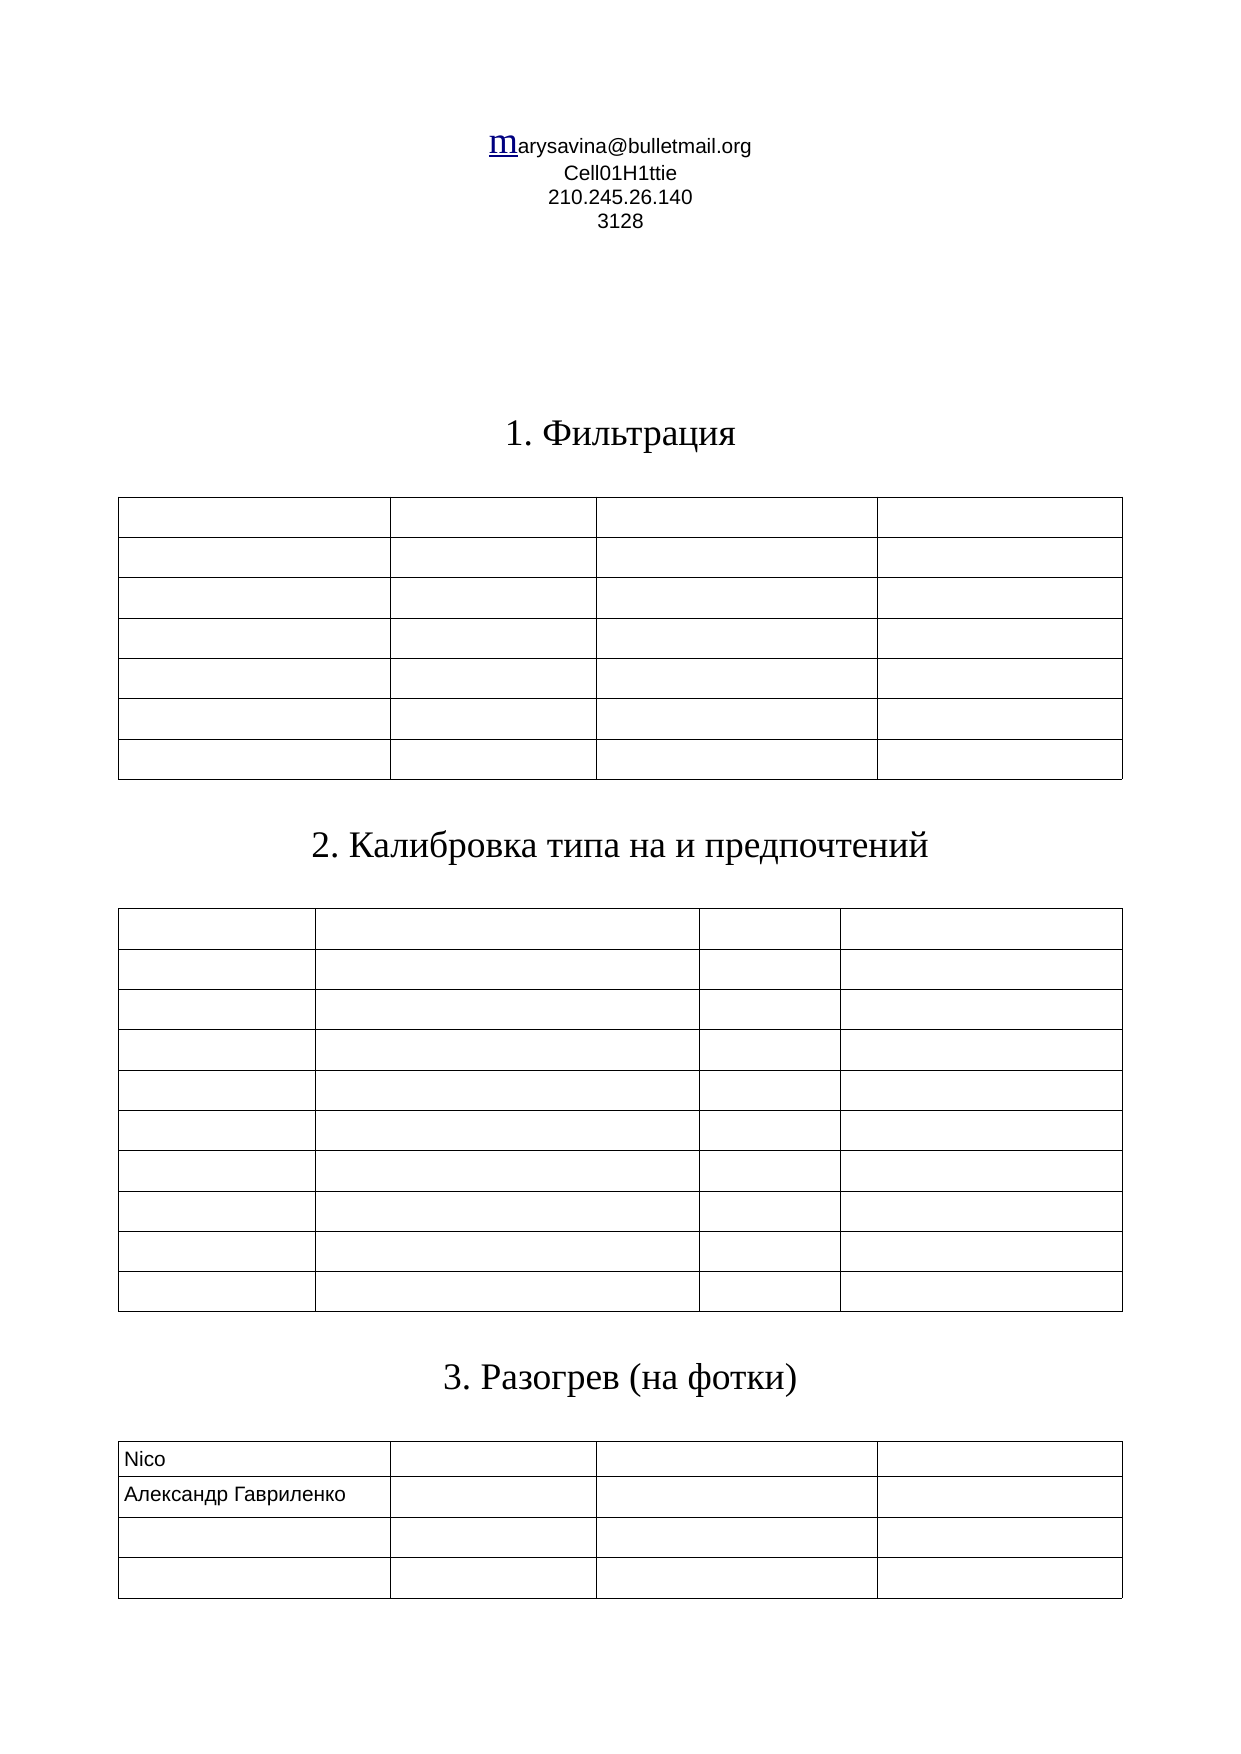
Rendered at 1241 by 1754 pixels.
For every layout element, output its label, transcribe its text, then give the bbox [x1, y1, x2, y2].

table_header [878, 498, 1122, 537]
table_cell [878, 659, 1122, 698]
text Cell01H1ttie [118, 161, 1122, 185]
table_cell [119, 659, 390, 698]
table_cell [316, 990, 699, 1029]
table_cell [119, 1518, 390, 1557]
table_cell [119, 950, 315, 989]
table_cell [391, 1477, 596, 1517]
table_cell [878, 1558, 1122, 1597]
table_cell [700, 1232, 840, 1271]
table_cell [119, 1071, 315, 1110]
table_header [119, 909, 315, 949]
table_header [391, 1442, 596, 1476]
table_cell [391, 659, 596, 698]
table_cell [119, 619, 390, 658]
table_cell [316, 1111, 699, 1150]
table_header [878, 1442, 1122, 1476]
table_cell [878, 1518, 1122, 1557]
table_cell Александр Гавриленко [119, 1477, 390, 1517]
table_cell [119, 578, 390, 618]
table_cell [841, 1192, 1122, 1231]
table_cell [700, 990, 840, 1029]
text 1. Фильтрация [118, 410, 1122, 453]
table_cell [119, 1232, 315, 1271]
table_cell [597, 659, 877, 698]
table_cell [119, 1558, 390, 1597]
table_cell [841, 1071, 1122, 1110]
table_cell [119, 740, 390, 779]
table_cell [391, 699, 596, 738]
table_cell [119, 1192, 315, 1231]
table_header [316, 909, 699, 949]
table_header [597, 1442, 877, 1476]
table_header Nico [119, 1442, 390, 1476]
table_cell [700, 1272, 840, 1311]
table_cell [878, 619, 1122, 658]
table_header [119, 498, 390, 537]
table_cell [841, 990, 1122, 1029]
table_header [700, 909, 840, 949]
table_cell [878, 578, 1122, 618]
table_cell [316, 1071, 699, 1110]
table_cell [841, 1030, 1122, 1069]
table_cell [597, 740, 877, 779]
table_cell [391, 619, 596, 658]
table_cell [119, 1111, 315, 1150]
table_cell [119, 1030, 315, 1069]
table_cell [597, 1558, 877, 1597]
table_cell [700, 1151, 840, 1191]
table_cell [119, 699, 390, 738]
table_cell [878, 1477, 1122, 1517]
table_cell [119, 538, 390, 577]
table_cell [841, 1111, 1122, 1150]
table_cell [391, 1558, 596, 1597]
table_cell [878, 538, 1122, 577]
table_cell [391, 538, 596, 577]
table_cell [597, 538, 877, 577]
table_cell [316, 1232, 699, 1271]
table_cell [391, 740, 596, 779]
table_cell [119, 1272, 315, 1311]
table_cell [119, 990, 315, 1029]
table_cell [841, 1151, 1122, 1191]
text 210.245.26.140 [118, 185, 1122, 209]
table_cell [700, 1111, 840, 1150]
table_cell [391, 1518, 596, 1557]
table_cell [700, 1030, 840, 1069]
table_cell [597, 619, 877, 658]
table_cell [878, 699, 1122, 738]
table_header [597, 498, 877, 537]
table_cell [597, 1477, 877, 1517]
table_cell [700, 1192, 840, 1231]
text 2. Калибровка типа на и предпочтений [118, 822, 1122, 865]
text 3. Разогрев (на фотки) [118, 1355, 1122, 1398]
table_cell [316, 1151, 699, 1191]
table_cell [316, 1192, 699, 1231]
table_cell [841, 1272, 1122, 1311]
table_cell [119, 1151, 315, 1191]
table_cell [597, 1518, 877, 1557]
table_cell [316, 1030, 699, 1069]
table_cell [700, 950, 840, 989]
table_cell [391, 578, 596, 618]
table_header [841, 909, 1122, 949]
table_cell [841, 1232, 1122, 1271]
text 3128 [118, 209, 1122, 233]
table_header [391, 498, 596, 537]
table_cell [597, 699, 877, 738]
table_cell [316, 950, 699, 989]
table_cell [700, 1071, 840, 1110]
table_cell [597, 578, 877, 618]
table_cell [878, 740, 1122, 779]
table_cell [316, 1272, 699, 1311]
table_cell [841, 950, 1122, 989]
text marysavina@bulletmail.org [118, 118, 1122, 161]
